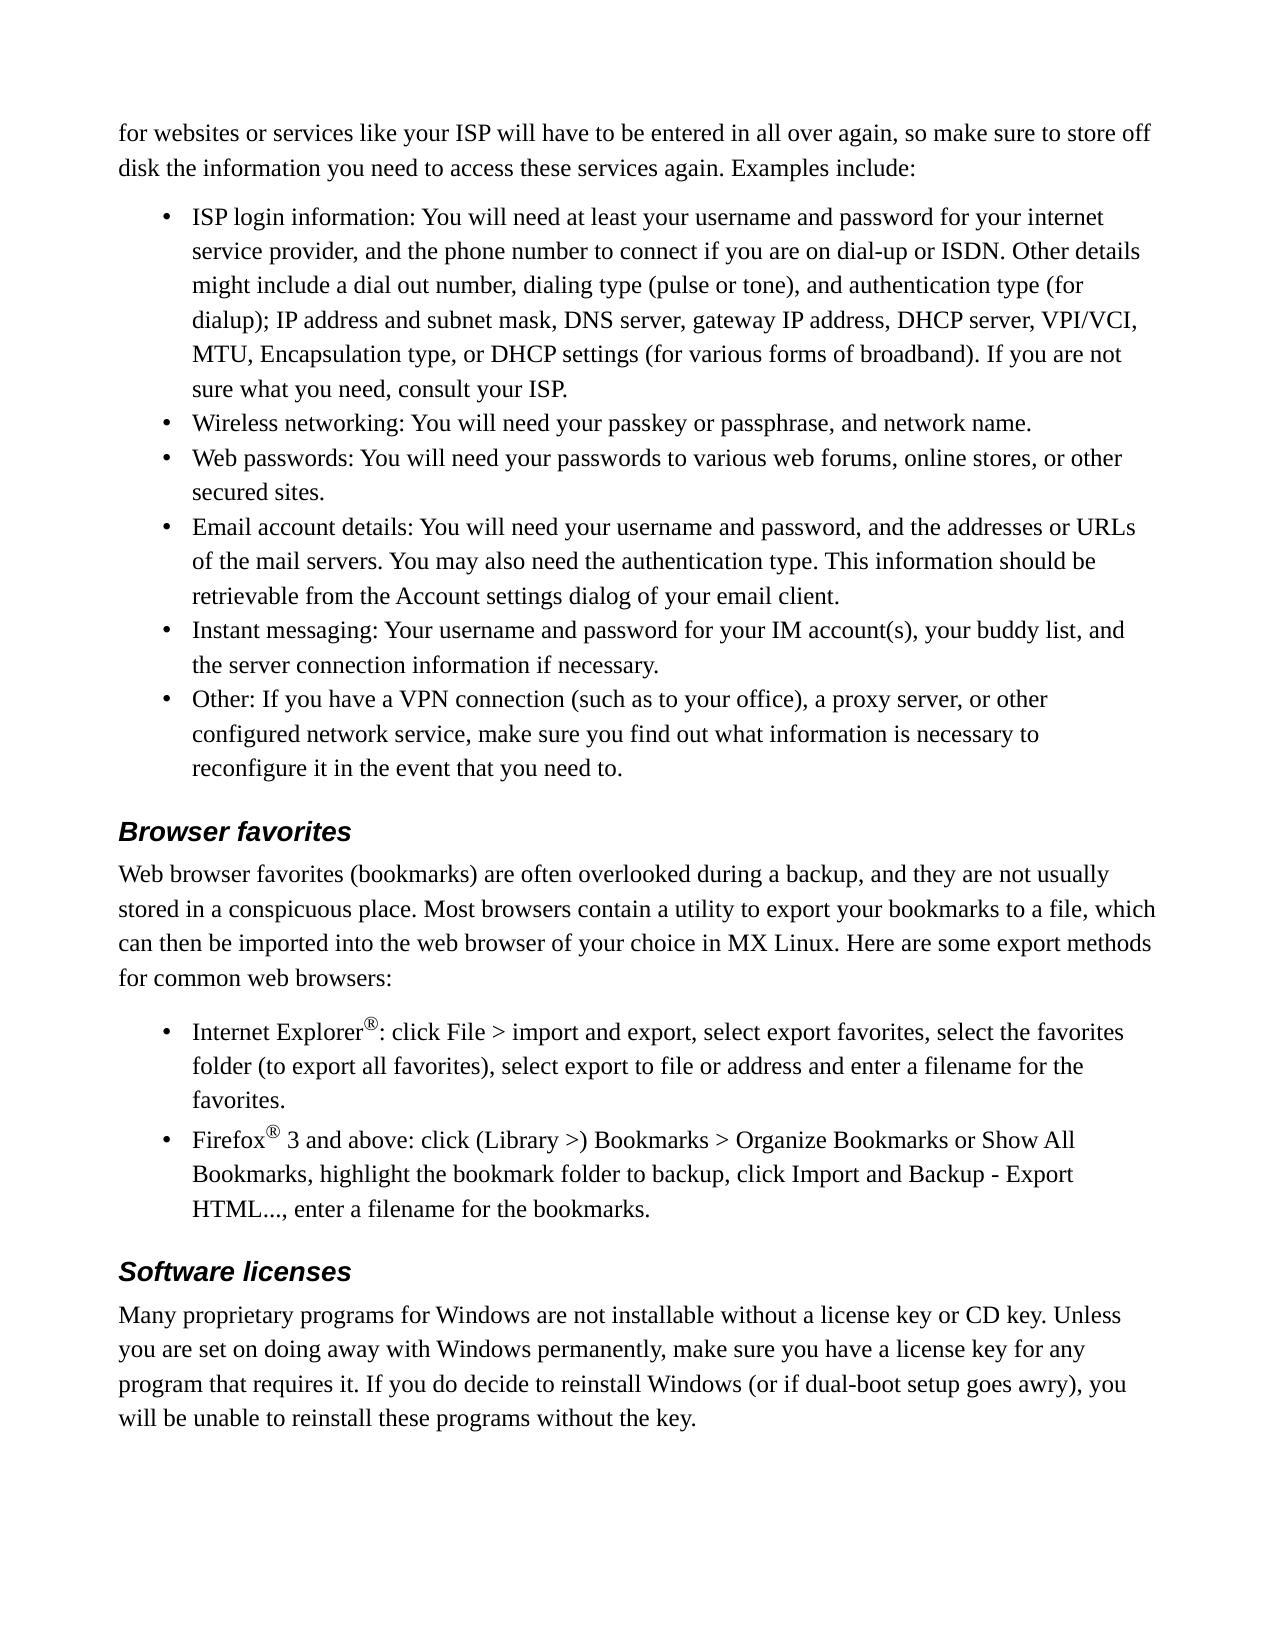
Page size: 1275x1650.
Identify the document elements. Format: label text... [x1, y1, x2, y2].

text for websites or services like your ISP will have to be entered in all over again, so make sure to store off disk the information you need to access these services again. Examples include: [118, 118, 1157, 181]
list ISP login information: You will need at least your username and password for your internet service provider, and the phone number to connect if you are on dial-up or ISDN. Other details might include a dial out number, dialing type (pulse or tone), and authentication type (for dialup); IP address and subnet mask, DNS server, gateway IP address, DHCP server, VPI/VCI, MTU, Encapsulation type, or DHCP settings (for various forms of broadband). If you are not sure what you need, consult your ISP. [162, 202, 1157, 403]
text Many proprietary programs for Windows are not installable without a license key or CD key. Unless you are set on doing away with Windows permanently, make sure you have a license key for any program that requires it. If you do decide to reinstall Windows (or if dual-boot setup goes awry), you will be unable to reinstall these programs without the key. [118, 1300, 1157, 1432]
subtitle Software licenses [118, 1255, 1157, 1287]
list Wireless networking: You will need your passkey or passphrase, and network name. [162, 408, 1157, 437]
list Internet Explorer®: click File > import and export, select export favorites, select the favorites folder (to export all favorites), select export to file or address and enter a filename for the favorites. [162, 1012, 1157, 1114]
list Web passwords: You will need your passwords to various web forums, online stores, or other secured sites. [162, 443, 1157, 506]
list Instant messaging: Your username and password for your IM account(s), your buddy list, and the server connection information if necessary. [162, 615, 1157, 679]
subtitle Browser favorites [118, 815, 1157, 847]
list Firefox® 3 and above: click (Library >) Bookmarks > Organize Bookmarks or Show All Bookmarks, highlight the bookmark folder to backup, click Import and Backup - Export HTML..., enter a filename for the bookmarks. [162, 1120, 1157, 1222]
list Email account details: You will need your username and password, and the addresses or URLs of the mail servers. You may also need the authentication type. This information should be retrievable from the Account settings dialog of your email client. [162, 512, 1157, 610]
text Web browser favorites (bookmarks) are often overlooked during a backup, and they are not usually stored in a conspicuous place. Most browsers contain a utility to export your bookmarks to a file, which can then be imported into the web browser of your choice in MX Linux. Here are some export methods for common web browsers: [118, 859, 1157, 991]
list Other: If you have a VPN connection (such as to your office), a proxy server, or other configured network service, make sure you find out what information is necessary to reconfigure it in the event that you need to. [162, 684, 1157, 782]
